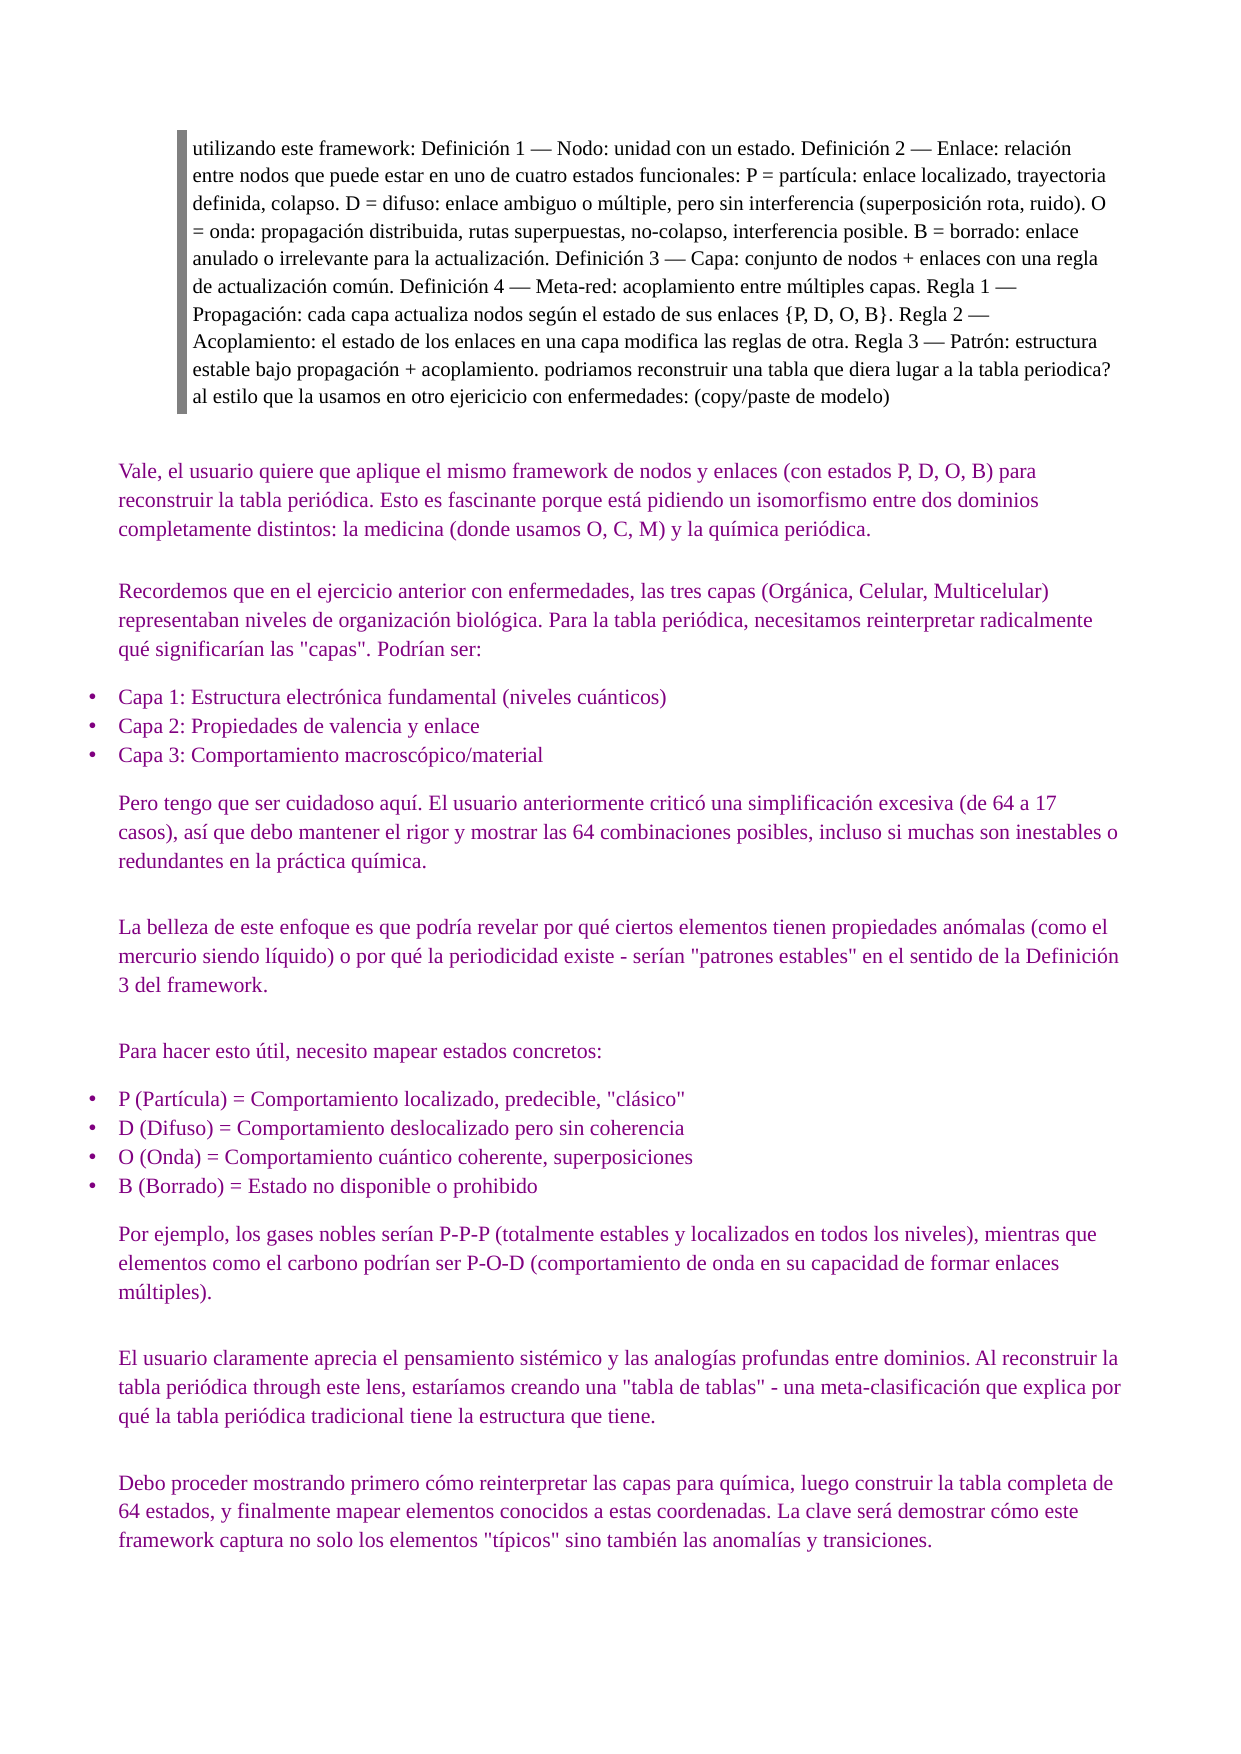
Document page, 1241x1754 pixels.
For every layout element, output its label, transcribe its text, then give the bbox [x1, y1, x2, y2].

text Por ejemplo, los gases nobles serían P-P-P (totalmente estables y localizados en todos los niveles), mientras que elementos como el carbono podrían ser P-O-D (comportamiento de onda en su capacidad de formar enlaces múltiples). [118, 1221, 1122, 1304]
list Capa 1: Estructura electrónica fundamental (niveles cuánticos) [118, 684, 1122, 709]
list D (Difuso) = Comportamiento deslocalizado pero sin coherencia [118, 1115, 1122, 1140]
text Debo proceder mostrando primero cómo reinterpretar las capas para química, luego construir la tabla completa de 64 estados, y finalmente mapear elementos conocidos a estas coordenadas. La clave será demostrar cómo este framework captura no solo los elementos "típicos" sino también las anomalías y transiciones. [118, 1469, 1122, 1553]
list Capa 3: Comportamiento macroscópico/material [118, 742, 1122, 767]
text La belleza de este enfoque es que podría revelar por qué ciertos elementos tienen propiedades anómalas (como el mercurio siendo líquido) o por qué la periodicidad existe - serían "patrones estables" en el sentido de la Definición 3 del framework. [118, 914, 1122, 997]
list Capa 2: Propiedades de valencia y enlace [118, 713, 1122, 738]
list B (Borrado) = Estado no disponible o prohibido [118, 1173, 1122, 1198]
text utilizando este framework: Definición 1 — Nodo: unidad con un estado. Definición 2 — Enlace: relación entre nodos que puede estar en uno de cuatro estados funcionales: P = partícula: enlace localizado, trayectoria definida, colapso. D = difuso: enlace ambiguo o múltiple, pero sin interferencia (superposición rota, ruido). O = onda: propagación distribuida, rutas superpuestas, no-colapso, interferencia posible. B = borrado: enlace anulado o irrelevante para la actualización. Definición 3 — Capa: conjunto de nodos + enlaces con una regla de actualización común. Definición 4 — Meta-red: acoplamiento entre múltiples capas. Regla 1 — Propagación: cada capa actualiza nodos según el estado de sus enlaces {P, D, O, B}. Regla 2 — Acoplamiento: el estado de los enlaces en una capa modifica las reglas de otra. Regla 3 — Patrón: estructura estable bajo propagación + acoplamiento. podriamos reconstruir una tabla que diera lugar a la tabla periodica? al estilo que la usamos en otro ejericicio con enfermedades: (copy/paste de modelo) [187, 130, 1122, 414]
text Recordemos que en el ejercicio anterior con enfermedades, las tres capas (Orgánica, Celular, Multicelular) representaban niveles de organización biológica. Para la tabla periódica, necesitamos reinterpretar radicalmente qué significarían las "capas". Podrían ser: [118, 578, 1122, 662]
text Pero tengo que ser cuidadoso aquí. El usuario anteriormente criticó una simplificación excesiva (de 64 a 17 casos), así que debo mantener el rigor y mostrar las 64 combinaciones posibles, incluso si muchas son inestables o redundantes en la práctica química. [118, 790, 1122, 873]
list O (Onda) = Comportamiento cuántico coherente, superposiciones [118, 1144, 1122, 1169]
list P (Partícula) = Comportamiento localizado, predecible, "clásico" [118, 1086, 1122, 1111]
text Para hacer esto útil, necesito mapear estados concretos: [118, 1038, 1122, 1064]
text Vale, el usuario quiere que aplique el mismo framework de nodos y enlaces (con estados P, D, O, B) para reconstruir la tabla periódica. Esto es fascinante porque está pidiendo un isomorfismo entre dos dominios completamente distintos: la medicina (donde usamos O, C, M) y la química periódica. [118, 458, 1122, 541]
text El usuario claramente aprecia el pensamiento sistémico y las analogías profundas entre dominios. Al reconstruir la tabla periódica through este lens, estaríamos creando una "tabla de tablas" - una meta-clasificación que explica por qué la tabla periódica tradicional tiene la estructura que tiene. [118, 1345, 1122, 1428]
